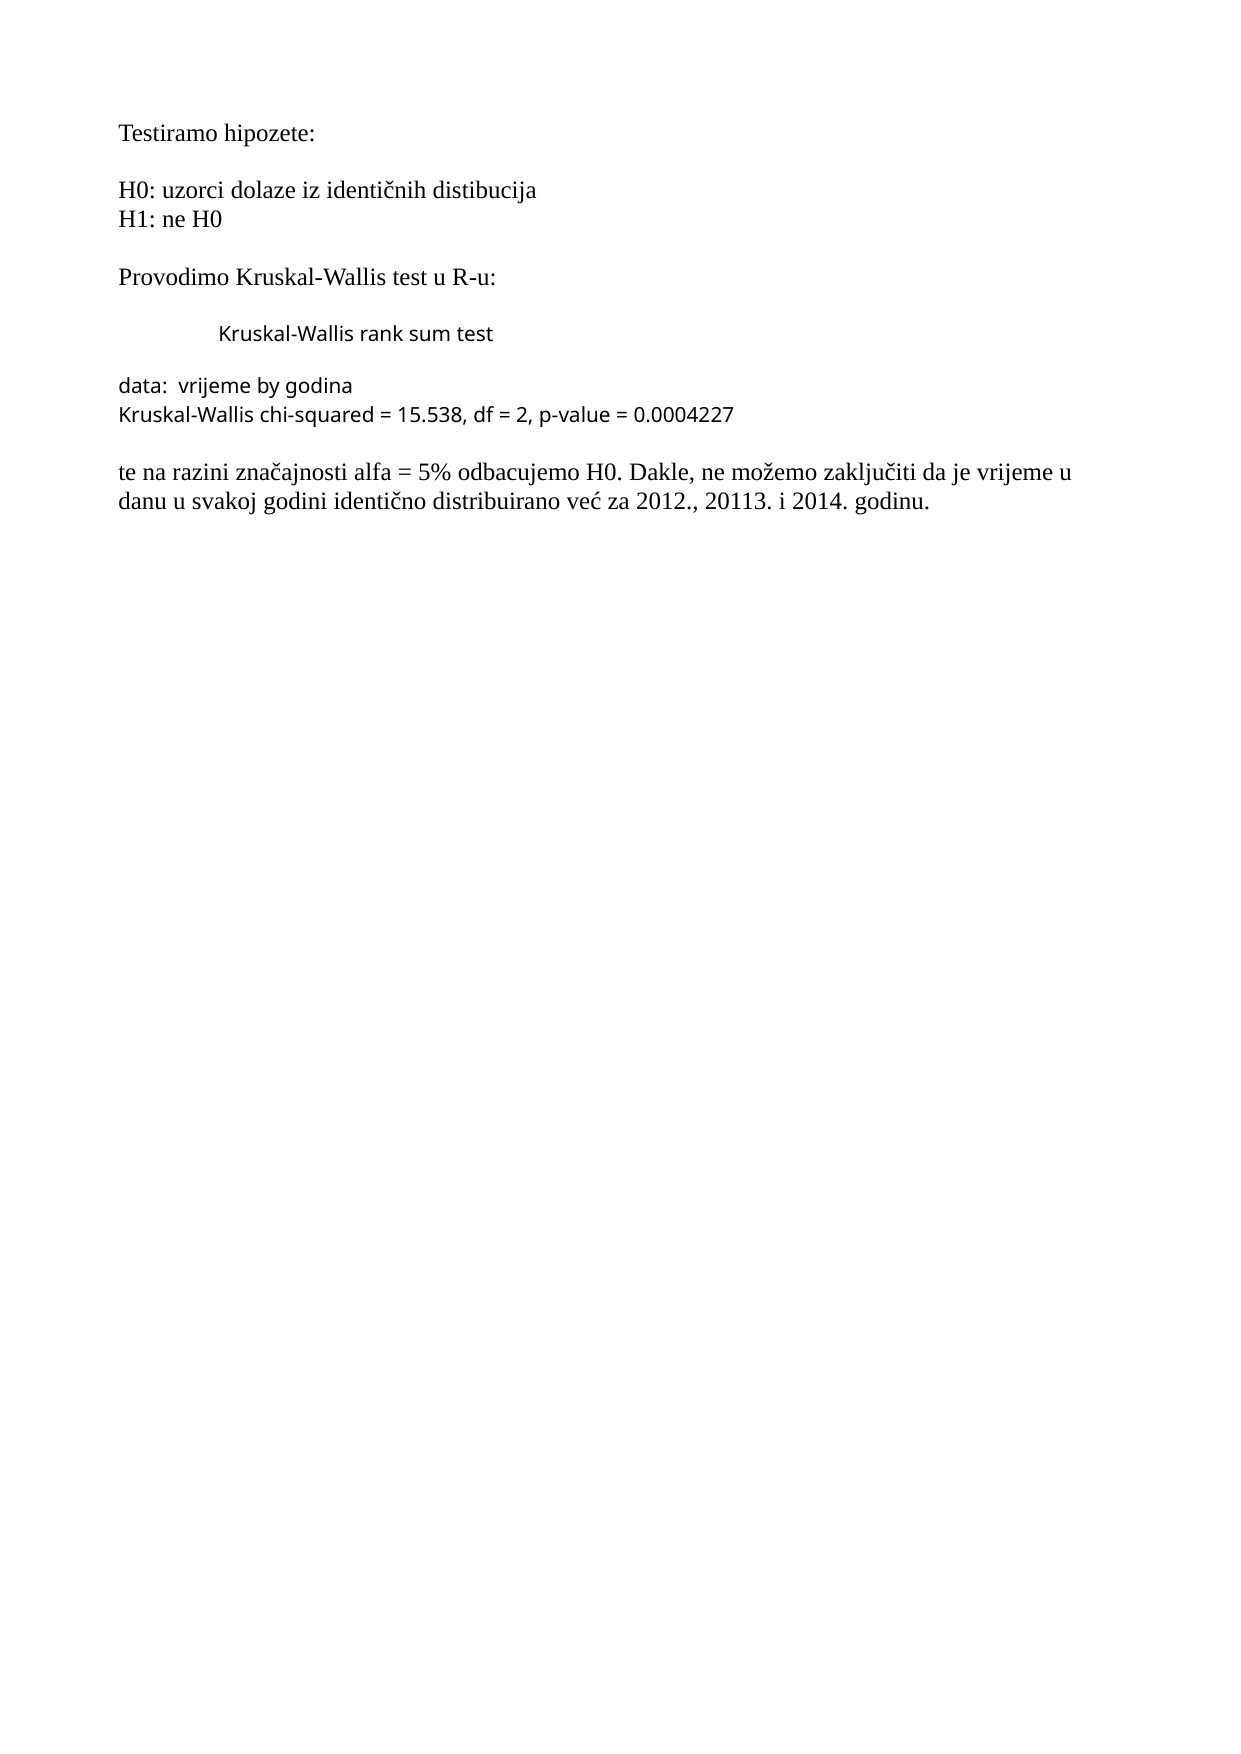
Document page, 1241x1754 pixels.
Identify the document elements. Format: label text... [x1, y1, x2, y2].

text H0: uzorci dolaze iz identičnih distibucija [118, 176, 1122, 204]
text Testiramo hipozete: [118, 118, 1122, 147]
text te na razini značajnosti alfa = 5% odbacujemo H0. Dakle, ne možemo zaključiti da je vrijeme u danu u svakoj godini identično distribuirano već za 2012., 20113. i 2014. godinu. [118, 457, 1122, 515]
text H1: ne H0 [118, 204, 1122, 233]
text Kruskal-Wallis rank sum test [118, 319, 1122, 348]
text Provodimo Kruskal-Wallis test u R-u: [118, 262, 1122, 291]
text data: vrijeme by godina [118, 372, 1122, 400]
text Kruskal-Wallis chi-squared = 15.538, df = 2, p-value = 0.0004227 [118, 400, 1122, 428]
